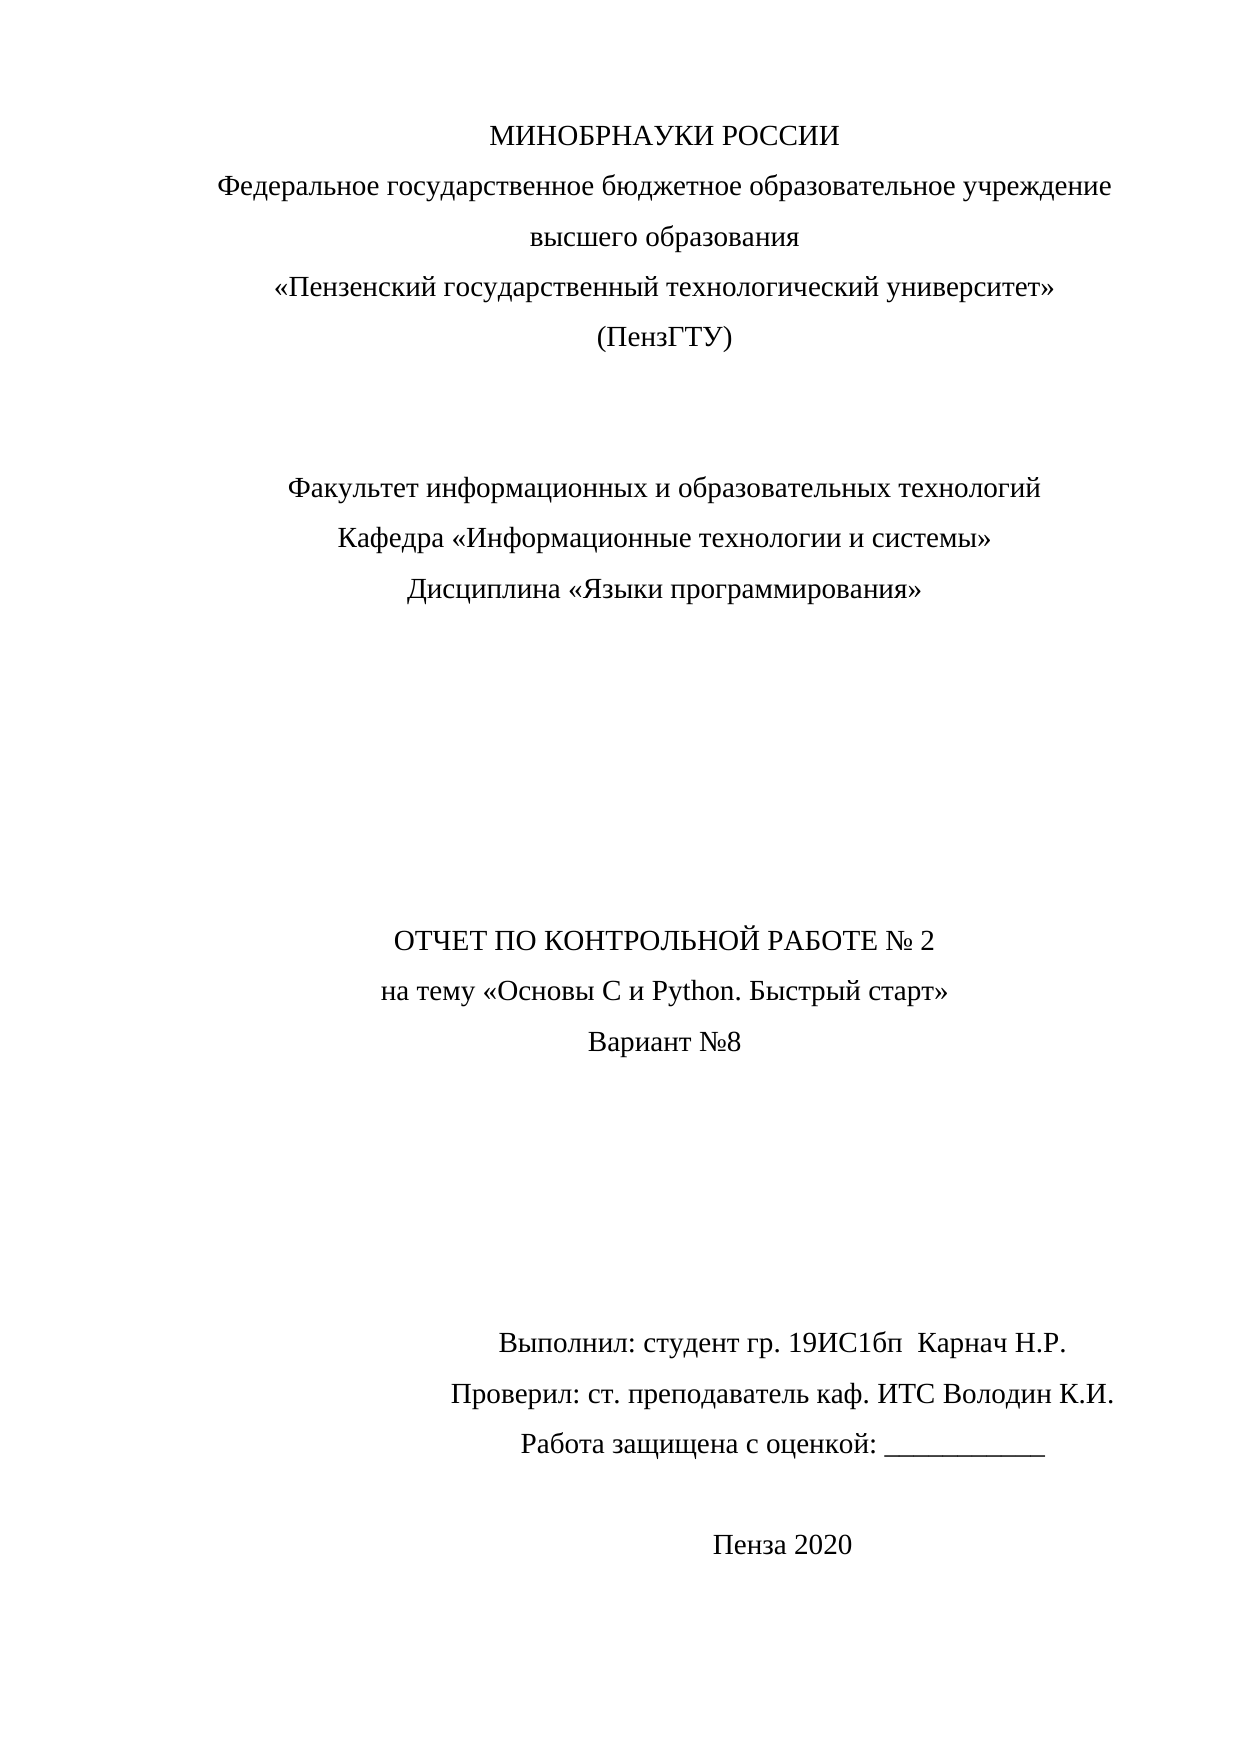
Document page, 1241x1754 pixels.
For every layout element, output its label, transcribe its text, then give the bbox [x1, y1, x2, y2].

text (ПензГТУ) [177, 319, 1152, 353]
text Выполнил: студент гр. 19ИС1бп Карнач Н.Р. [413, 1326, 1152, 1359]
text на тему «Основы С и Python. Быстрый старт» [177, 973, 1152, 1007]
text «Пензенский государственный технологический университет» [177, 269, 1152, 303]
text Вариант №8 [177, 1024, 1152, 1057]
text Федеральное государственное бюджетное образовательное учреждение [177, 168, 1152, 202]
text Работа защищена с оценкой: ___________ [413, 1426, 1152, 1460]
text Пенза 2020 [413, 1527, 1152, 1560]
text Дисциплина «Языки программирования» [177, 571, 1152, 604]
text Проверил: ст. преподаватель каф. ИТС Володин К.И. [413, 1376, 1152, 1409]
text Кафедра «Информационные технологии и системы» [177, 521, 1152, 554]
text МИНОБРНАУКИ РОССИИ [177, 118, 1152, 152]
text Факультет информационных и образовательных технологий [177, 470, 1152, 504]
text высшего образования [177, 219, 1152, 252]
text ОТЧЕТ ПО КОНТРОЛЬНОЙ РАБОТЕ № 2 [177, 923, 1152, 957]
